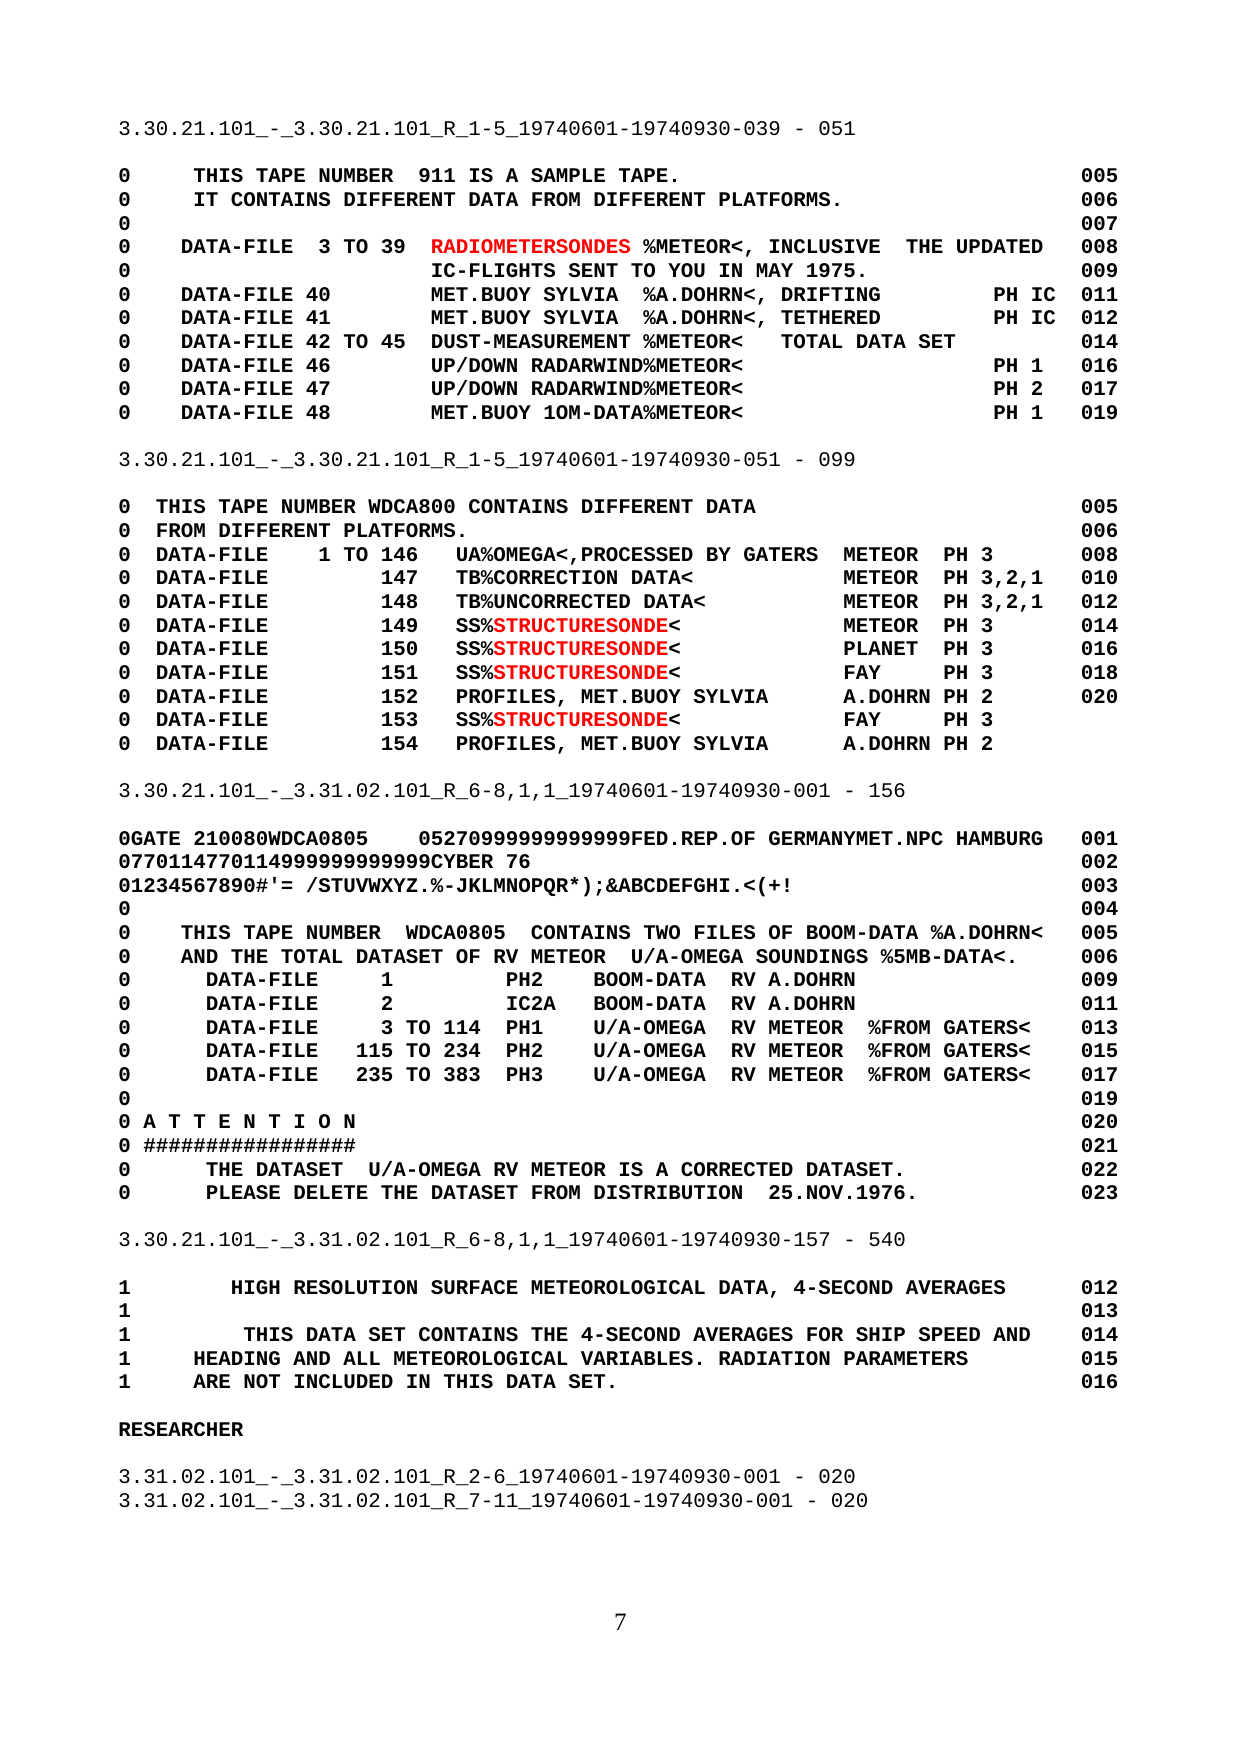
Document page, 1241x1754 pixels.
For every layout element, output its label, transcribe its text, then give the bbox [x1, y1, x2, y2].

text 0 DATA-FILE 41 MET.BUOY SYLVIA %A.DOHRN<, TETHERED PH IC 012 [118, 307, 1122, 331]
text 0 DATA-FILE 1 PH2 BOOM-DATA RV A.DOHRN 009 [118, 969, 1122, 993]
text 3.30.21.101_-_3.31.02.101_R_6-8,1,1_19740601-19740930-157 - 540 [118, 1229, 1122, 1253]
text 0 DATA-FILE 1 TO 146 UA%OMEGA<,PROCESSED BY GATERS METEOR PH 3 008 [118, 544, 1122, 567]
text 0 DATA-FILE 3 TO 39 RADIOMETERSONDES %METEOR<, INCLUSIVE THE UPDATED 008 [118, 236, 1122, 260]
text 0 AND THE TOTAL DATASET OF RV METEOR U/A-OMEGA SOUNDINGS %5MB-DATA<. 006 [118, 946, 1122, 969]
text 0 A T T E N T I O N 020 [118, 1111, 1122, 1135]
text 0GATE 210080WDCA0805 05270999999999999FED.REP.OF GERMANYMET.NPC HAMBURG 001 [118, 827, 1122, 851]
text 3.30.21.101_-_3.30.21.101_R_1-5_19740601-19740930-051 - 099 [118, 449, 1122, 473]
text 3.31.02.101_-_3.31.02.101_R_2-6_19740601-19740930-001 - 020 [118, 1466, 1122, 1489]
text 0 019 [118, 1088, 1122, 1111]
text 0 IT CONTAINS DIFFERENT DATA FROM DIFFERENT PLATFORMS. 006 [118, 189, 1122, 213]
text 0 DATA-FILE 47 UP/DOWN RADARWIND%METEOR< PH 2 017 [118, 378, 1122, 402]
text 0 DATA-FILE 149 SS%STRUCTURESONDE< METEOR PH 3 014 [118, 615, 1122, 638]
text 0 FROM DIFFERENT PLATFORMS. 006 [118, 520, 1122, 544]
text RESEARCHER [118, 1419, 1122, 1442]
text 0 THIS TAPE NUMBER 911 IS A SAMPLE TAPE. 005 [118, 165, 1122, 189]
text 1 HIGH RESOLUTION SURFACE METEOROLOGICAL DATA, 4-SECOND AVERAGES 012 [118, 1277, 1122, 1300]
text 0 DATA-FILE 151 SS%STRUCTURESONDE< FAY PH 3 018 [118, 662, 1122, 686]
text 0 ################# 021 [118, 1135, 1122, 1158]
text 0 DATA-FILE 147 TB%CORRECTION DATA< METEOR PH 3,2,1 010 [118, 567, 1122, 591]
text 0 007 [118, 213, 1122, 236]
text 0 004 [118, 898, 1122, 922]
text 0 DATA-FILE 115 TO 234 PH2 U/A-OMEGA RV METEOR %FROM GATERS< 015 [118, 1040, 1122, 1064]
text 0 DATA-FILE 150 SS%STRUCTURESONDE< PLANET PH 3 016 [118, 638, 1122, 662]
text 0 DATA-FILE 46 UP/DOWN RADARWIND%METEOR< PH 1 016 [118, 354, 1122, 378]
text 3.30.21.101_-_3.31.02.101_R_6-8,1,1_19740601-19740930-001 - 156 [118, 780, 1122, 804]
text 01234567890#'= /STUVWXYZ.%-JKLMNOPQR*);&ABCDEFGHI.<(+! 003 [118, 875, 1122, 898]
text 0 DATA-FILE 235 TO 383 PH3 U/A-OMEGA RV METEOR %FROM GATERS< 017 [118, 1064, 1122, 1088]
text 0 THIS TAPE NUMBER WDCA0805 CONTAINS TWO FILES OF BOOM-DATA %A.DOHRN< 005 [118, 922, 1122, 946]
text 0 THIS TAPE NUMBER WDCA800 CONTAINS DIFFERENT DATA 005 [118, 496, 1122, 520]
text 0 DATA-FILE 42 TO 45 DUST-MEASUREMENT %METEOR< TOTAL DATA SET 014 [118, 331, 1122, 354]
text 1 HEADING AND ALL METEOROLOGICAL VARIABLES. RADIATION PARAMETERS 015 [118, 1348, 1122, 1371]
text 0 DATA-FILE 152 PROFILES, MET.BUOY SYLVIA A.DOHRN PH 2 020 [118, 686, 1122, 709]
text 1 ARE NOT INCLUDED IN THIS DATA SET. 016 [118, 1371, 1122, 1395]
text 0 DATA-FILE 3 TO 114 PH1 U/A-OMEGA RV METEOR %FROM GATERS< 013 [118, 1017, 1122, 1040]
text 0 DATA-FILE 2 IC2A BOOM-DATA RV A.DOHRN 011 [118, 993, 1122, 1017]
text 0 DATA-FILE 154 PROFILES, MET.BUOY SYLVIA A.DOHRN PH 2 [118, 733, 1122, 757]
text 1 013 [118, 1300, 1122, 1324]
text 0 THE DATASET U/A-OMEGA RV METEOR IS A CORRECTED DATASET. 022 [118, 1158, 1122, 1182]
text 0 DATA-FILE 153 SS%STRUCTURESONDE< FAY PH 3 [118, 709, 1122, 733]
text 0 DATA-FILE 40 MET.BUOY SYLVIA %A.DOHRN<, DRIFTING PH IC 011 [118, 284, 1122, 307]
text 0 IC-FLIGHTS SENT TO YOU IN MAY 1975. 009 [118, 260, 1122, 284]
text 0770114770114999999999999CYBER 76 002 [118, 851, 1122, 875]
text 3.30.21.101_-_3.30.21.101_R_1-5_19740601-19740930-039 - 051 [118, 118, 1122, 142]
text 1 THIS DATA SET CONTAINS THE 4-SECOND AVERAGES FOR SHIP SPEED AND 014 [118, 1324, 1122, 1348]
text 0 DATA-FILE 48 MET.BUOY 1OM-DATA%METEOR< PH 1 019 [118, 402, 1122, 426]
text 3.31.02.101_-_3.31.02.101_R_7-11_19740601-19740930-001 - 020 [118, 1489, 1122, 1513]
text 0 PLEASE DELETE THE DATASET FROM DISTRIBUTION 25.NOV.1976. 023 [118, 1182, 1122, 1206]
text 0 DATA-FILE 148 TB%UNCORRECTED DATA< METEOR PH 3,2,1 012 [118, 591, 1122, 615]
